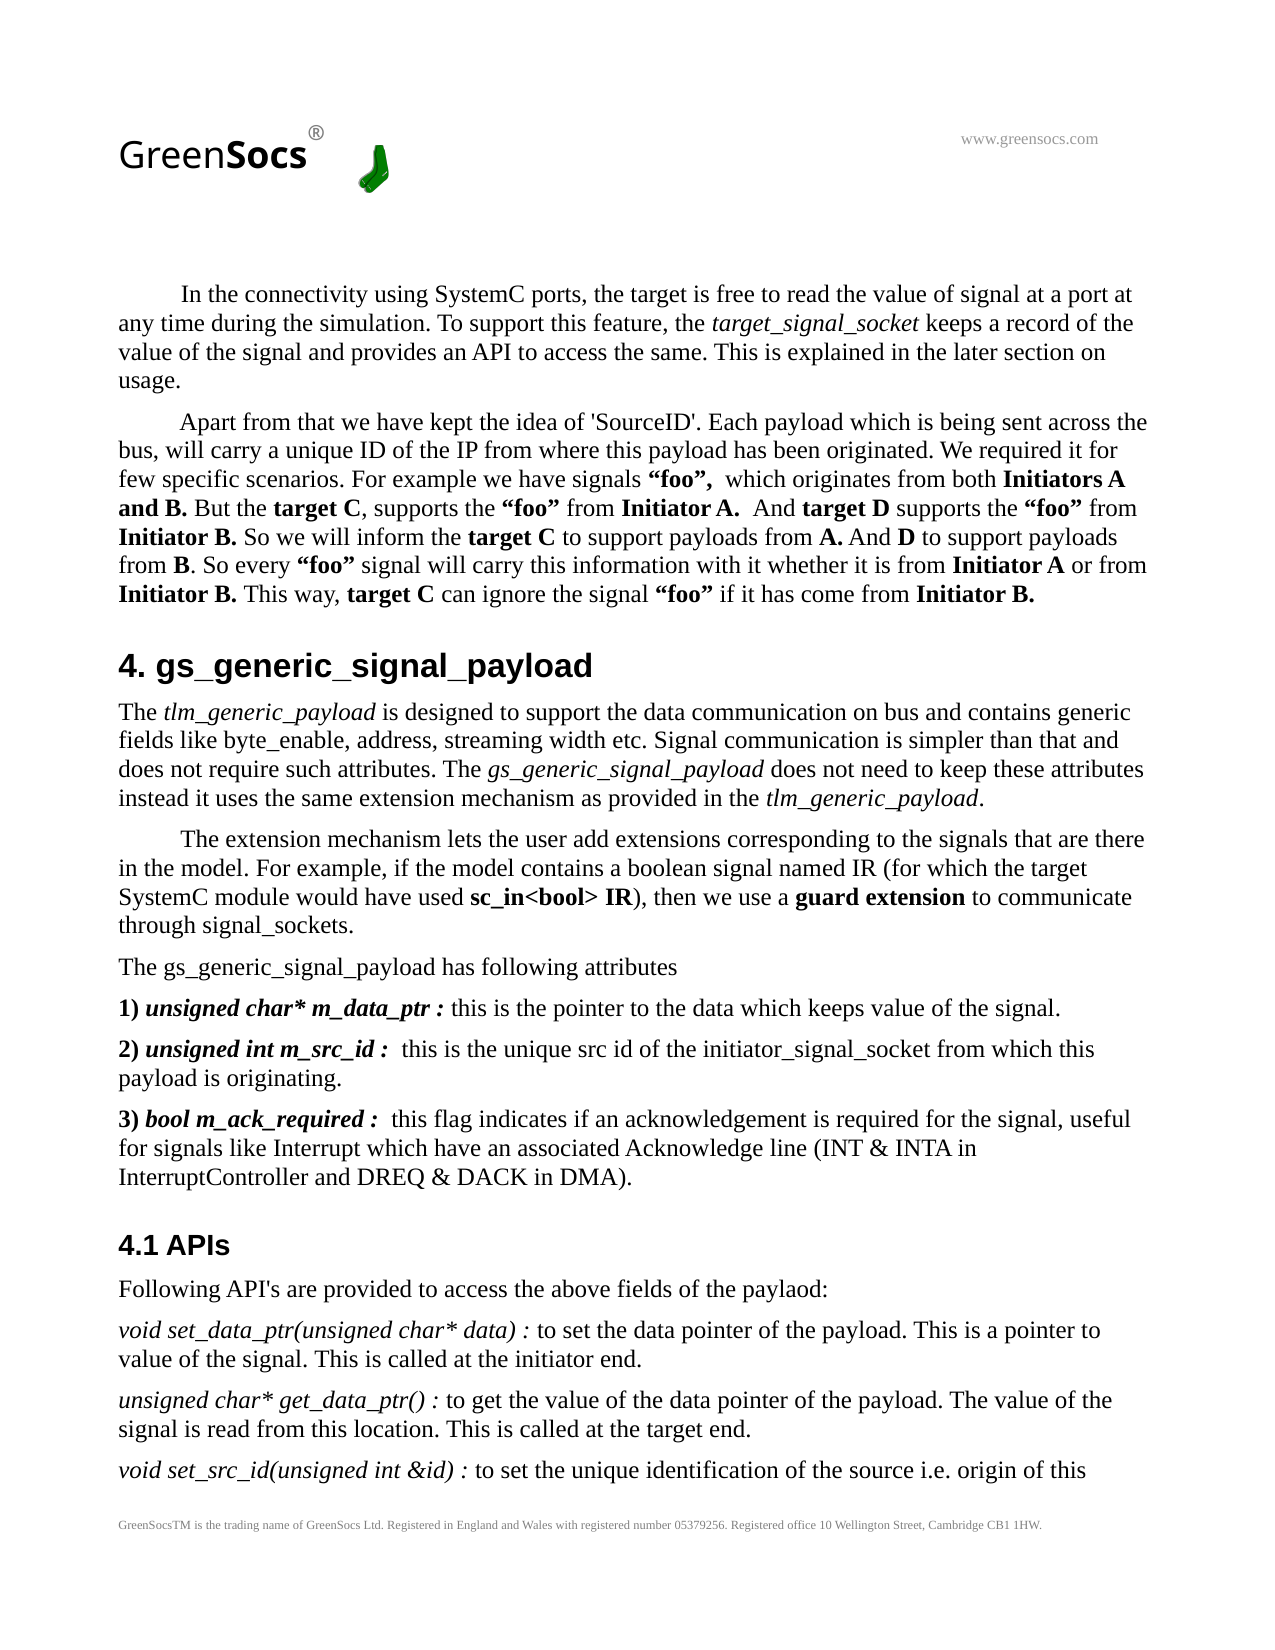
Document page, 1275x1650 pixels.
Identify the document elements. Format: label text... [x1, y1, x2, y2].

text Following API's are provided to access the above fields of the paylaod: [118, 1274, 1157, 1303]
text void set_src_id(unsigned int &id) : to set the unique identification of the source i.e. origin of this [118, 1455, 1157, 1484]
subtitle 4.1 APIs [118, 1228, 1157, 1261]
subtitle 4. gs_generic_signal_payload [118, 646, 1157, 684]
text The gs_generic_signal_payload has following attributes [118, 952, 1157, 980]
picture [357, 145, 389, 194]
text The extension mechanism lets the user add extensions corresponding to the signals that are there in the model. For example, if the model contains a boolean signal named IR (for which the target SystemC module would have used sc_in<bool> IR), then we use a guard extension to communicate through signal_sockets. [118, 824, 1157, 939]
text Apart from that we have kept the idea of 'SourceID'. Each payload which is being sent across the bus, will carry a unique ID of the IP from where this payload has been originated. We required it for few specific scenarios. For example we have signals “foo”, which originates from both Initiators A and B. But the target C, supports the “foo” from Initiator A. And target D supports the “foo” from Initiator B. So we will inform the target C to support payloads from A. And D to support payloads from B. So every “foo” signal will carry this information with it whether it is from Initiator A or from Initiator B. This way, target C can ignore the signal “foo” if it has come from Initiator B. [118, 407, 1157, 608]
text 3) bool m_ack_required : this flag indicates if an acknowledgement is required for the signal, useful for signals like Interrupt which have an associated Acknowledge line (INT & INTA in InterruptController and DREQ & DACK in DMA). [118, 1104, 1157, 1190]
text void set_data_ptr(unsigned char* data) : to set the data pointer of the payload. This is a pointer to value of the signal. This is called at the initiator end. [118, 1315, 1157, 1373]
text unsigned char* get_data_ptr() : to get the value of the data pointer of the payload. The value of the signal is read from this location. This is called at the target end. [118, 1385, 1157, 1443]
text 1) unsigned char* m_data_ptr : this is the pointer to the data which keeps value of the signal. [118, 993, 1157, 1022]
text 2) unsigned int m_src_id : this is the unique src id of the initiator_signal_socket from which this payload is originating. [118, 1034, 1157, 1092]
text In the connectivity using SystemC ports, the target is free to read the value of signal at a port at any time during the simulation. To support this feature, the target_signal_socket keeps a record of the value of the signal and provides an API to access the same. This is explained in the later section on usage. [118, 279, 1157, 394]
text The tlm_generic_payload is designed to support the data communication on bus and contains generic fields like byte_enable, address, streaming width etc. Signal communication is simpler than that and does not require such attributes. The gs_generic_signal_payload does not need to keep these attributes instead it uses the same extension mechanism as provided in the tlm_generic_payload. [118, 697, 1157, 812]
